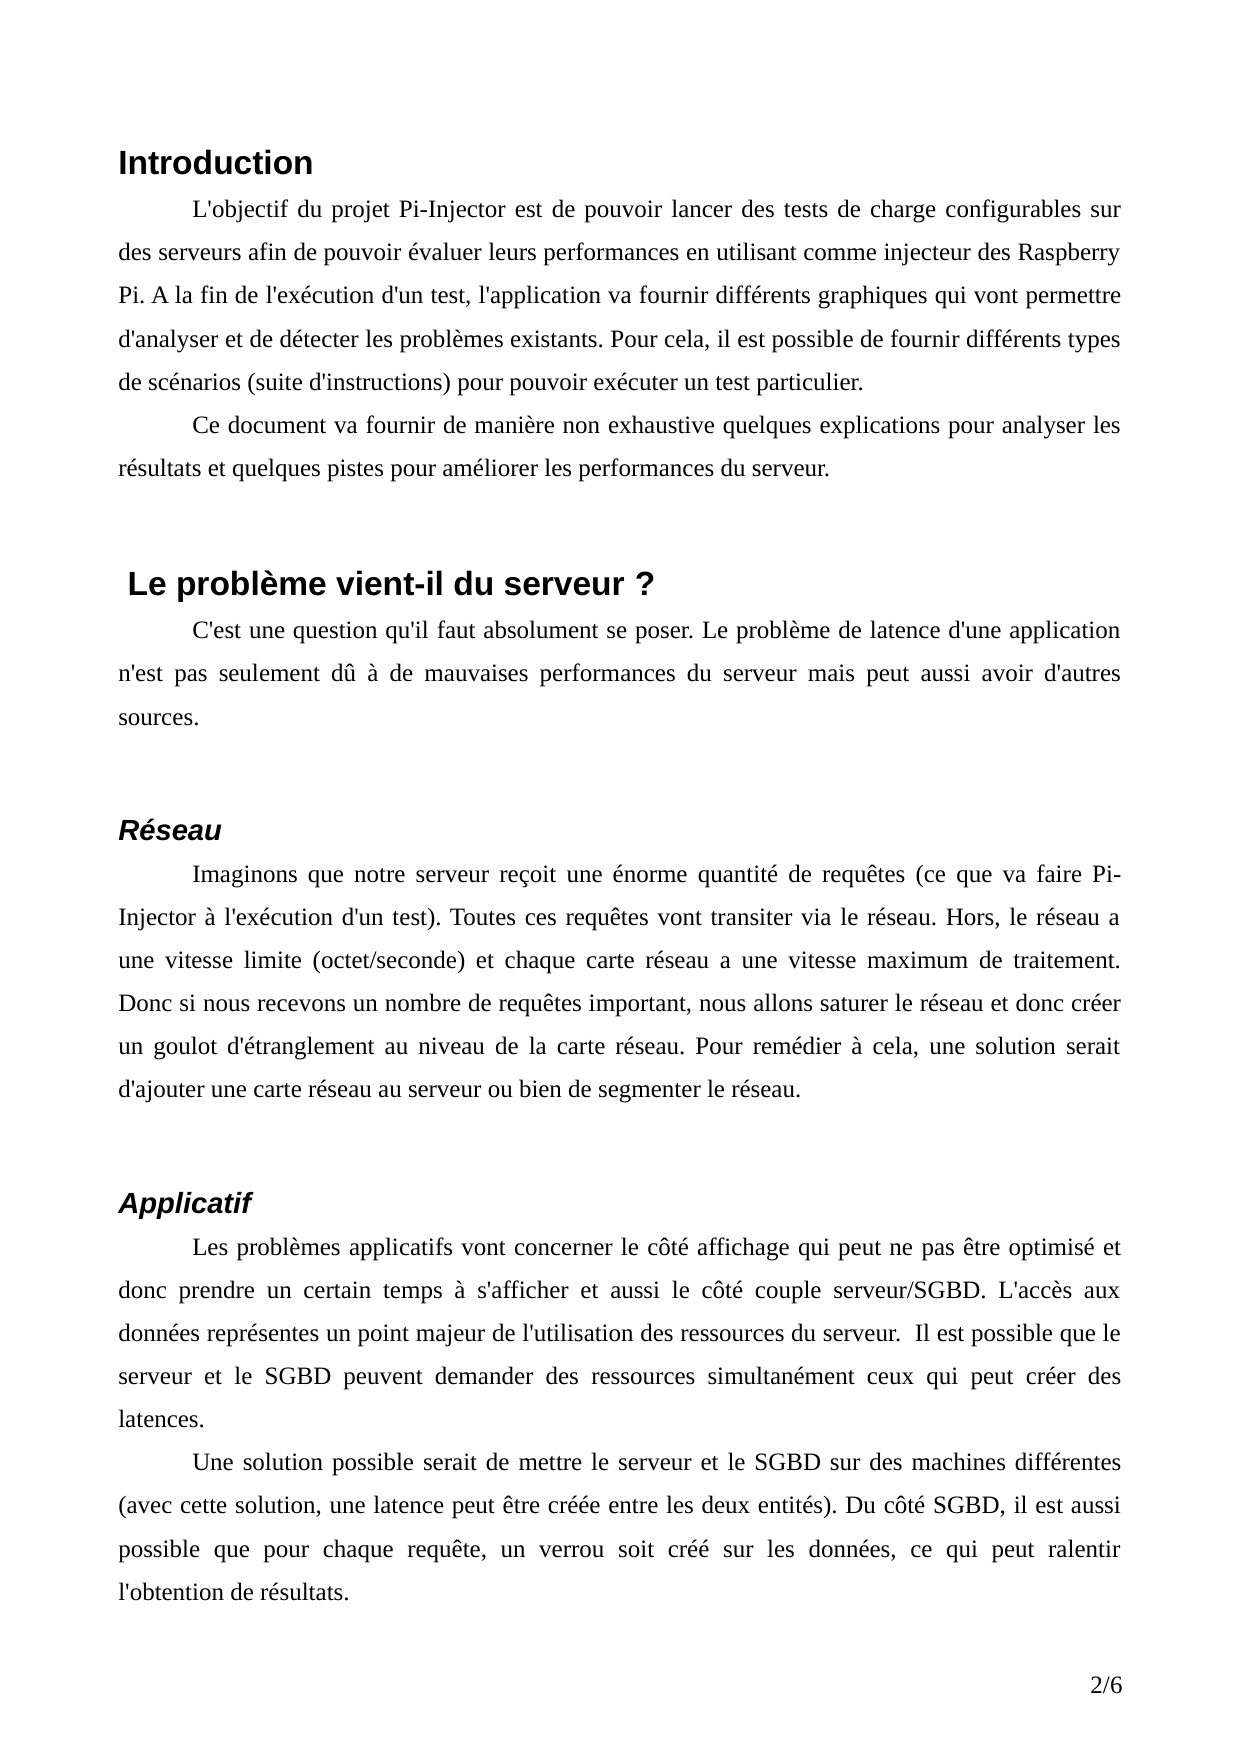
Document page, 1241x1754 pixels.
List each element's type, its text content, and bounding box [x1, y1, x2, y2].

text Ce document va fournir de manière non exhaustive quelques explications pour analyser les résultats et quelques pistes pour améliorer les performances du serveur. [118, 410, 1122, 482]
subtitle Applicatif [118, 1186, 1122, 1219]
subtitle Introduction [118, 143, 1122, 182]
text Imaginons que notre serveur reçoit une énorme quantité de requêtes (ce que va faire Pi-Injector à l'exécution d'un test). Toutes ces requêtes vont transiter via le réseau. Hors, le réseau a une vitesse limite (octet/seconde) et chaque carte réseau a une vitesse maximum de traitement. Donc si nous recevons un nombre de requêtes important, nous allons saturer le réseau et donc créer un goulot d'étranglement au niveau de la carte réseau. Pour remédier à cela, une solution serait d'ajouter une carte réseau au serveur ou bien de segmenter le réseau. [118, 859, 1122, 1103]
text Une solution possible serait de mettre le serveur et le SGBD sur des machines différentes (avec cette solution, une latence peut être créée entre les deux entités). Du côté SGBD, il est aussi possible que pour chaque requête, un verrou soit créé sur les données, ce qui peut ralentir l'obtention de résultats. [118, 1447, 1122, 1606]
subtitle Réseau [118, 813, 1122, 846]
subtitle Le problème vient-il du serveur ? [118, 564, 1122, 603]
text C'est une question qu'il faut absolument se poser. Le problème de latence d'une application n'est pas seulement dû à de mauvaises performances du serveur mais peut aussi avoir d'autres sources. [118, 615, 1122, 730]
text Les problèmes applicatifs vont concerner le côté affichage qui peut ne pas être optimisé et donc prendre un certain temps à s'afficher et aussi le côté couple serveur/SGBD. L'accès aux données représentes un point majeur de l'utilisation des ressources du serveur. Il est possible que le serveur et le SGBD peuvent demander des ressources simultanément ceux qui peut créer des latences. [118, 1232, 1122, 1433]
text L'objectif du projet Pi-Injector est de pouvoir lancer des tests de charge configurables sur des serveurs afin de pouvoir évaluer leurs performances en utilisant comme injecteur des Raspberry Pi. A la fin de l'exécution d'un test, l'application va fournir différents graphiques qui vont permettre d'analyser et de détecter les problèmes existants. Pour cela, il est possible de fournir différents types de scénarios (suite d'instructions) pour pouvoir exécuter un test particulier. [118, 194, 1122, 396]
